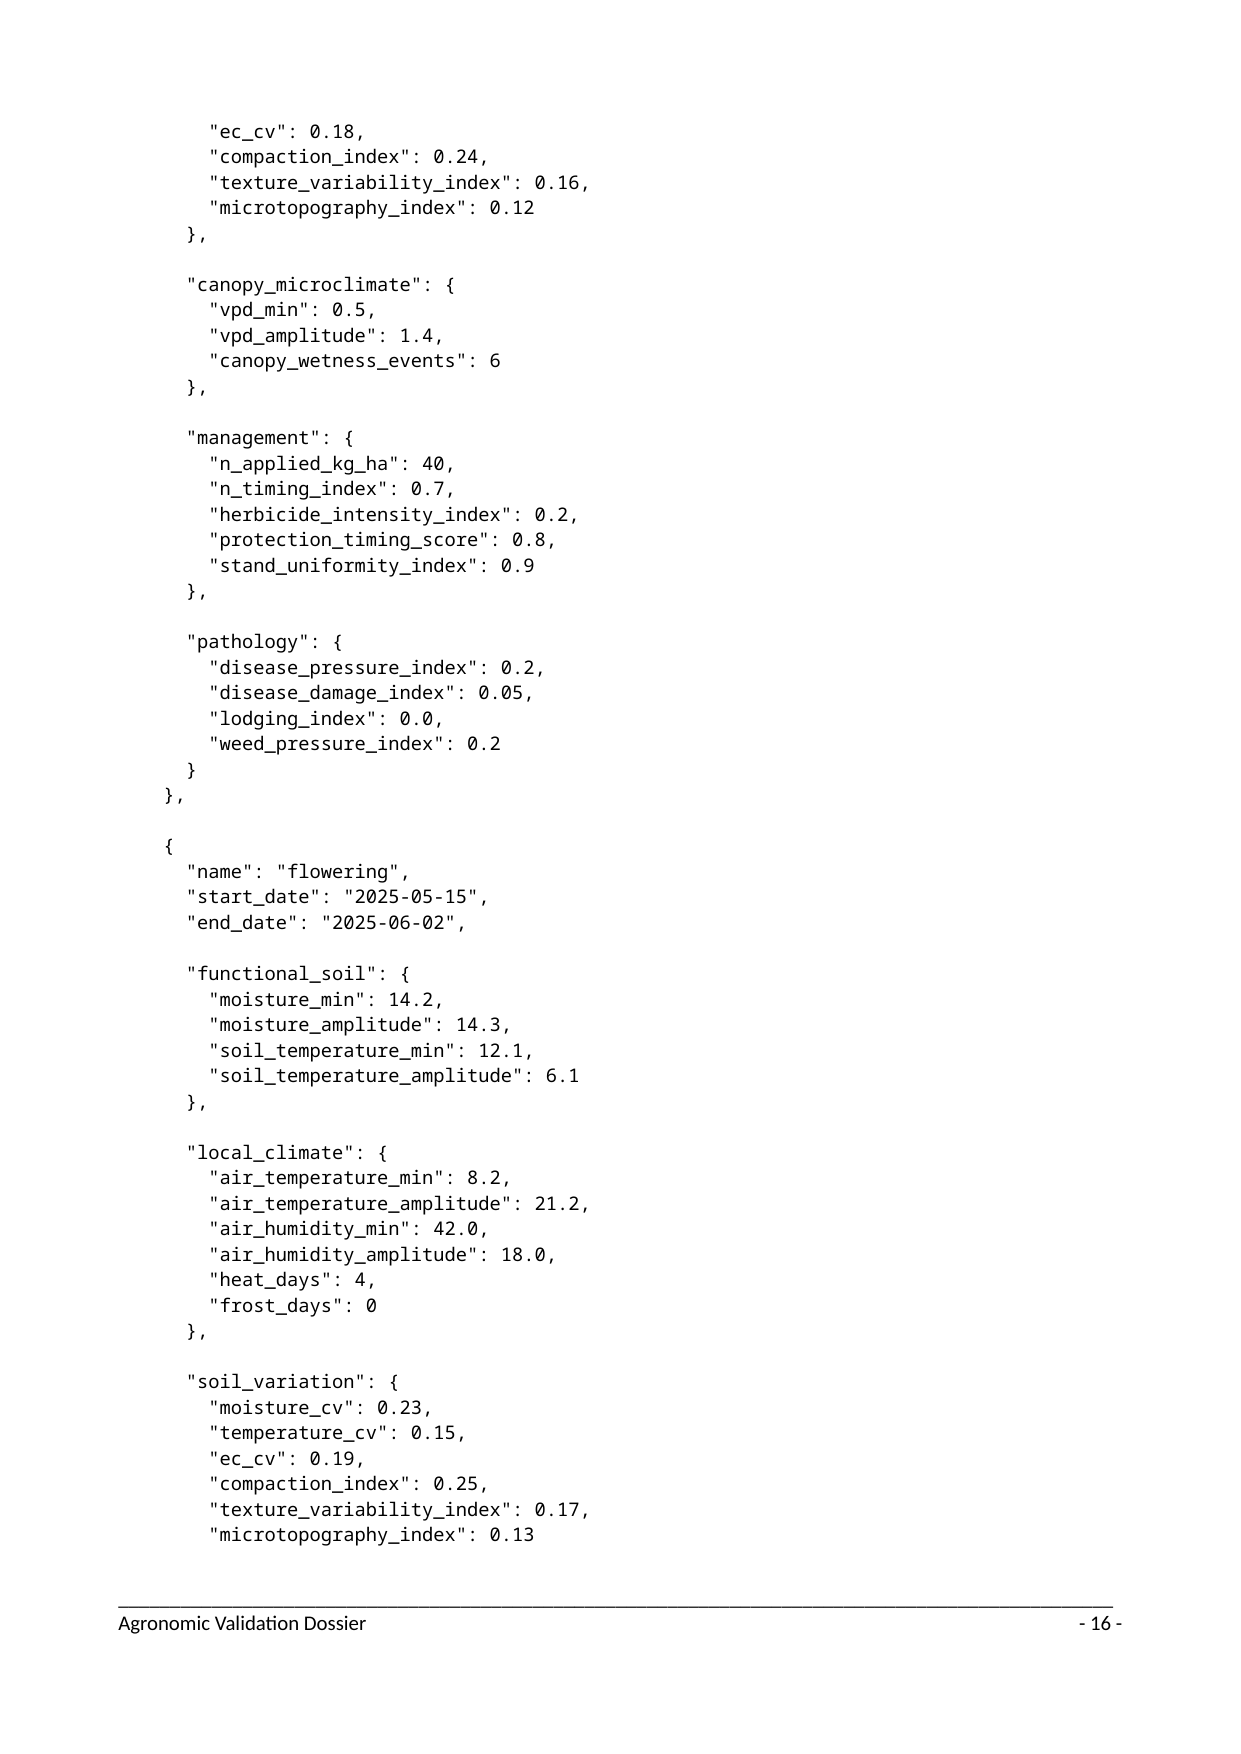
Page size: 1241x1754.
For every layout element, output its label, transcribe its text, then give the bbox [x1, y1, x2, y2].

text "vpd_min": 0.5, [118, 297, 1122, 322]
text }, [118, 782, 1122, 807]
text "stand_uniformity_index": 0.9 [118, 552, 1122, 577]
text "temperature_cv": 0.15, [118, 1420, 1122, 1445]
text "microtopography_index": 0.12 [118, 195, 1122, 220]
text "start_date": "2025-05-15", [118, 884, 1122, 909]
text "n_applied_kg_ha": 40, [118, 450, 1122, 475]
text "pathology": { [118, 628, 1122, 654]
text "protection_timing_score": 0.8, [118, 526, 1122, 552]
text "canopy_wetness_events": 6 [118, 348, 1122, 373]
text "air_temperature_amplitude": 21.2, [118, 1190, 1122, 1216]
text "lodging_index": 0.0, [118, 705, 1122, 731]
text { [118, 833, 1122, 858]
text "texture_variability_index": 0.16, [118, 169, 1122, 195]
text }, [118, 373, 1122, 399]
text "weed_pressure_index": 0.2 [118, 731, 1122, 756]
text "ec_cv": 0.18, [118, 118, 1122, 144]
text "soil_temperature_amplitude": 6.1 [118, 1062, 1122, 1088]
text "management": { [118, 424, 1122, 450]
text "ec_cv": 0.19, [118, 1445, 1122, 1471]
text "herbicide_intensity_index": 0.2, [118, 501, 1122, 526]
text "soil_temperature_min": 12.1, [118, 1037, 1122, 1062]
text "microtopography_index": 0.13 [118, 1522, 1122, 1547]
text "moisture_min": 14.2, [118, 986, 1122, 1011]
text "disease_pressure_index": 0.2, [118, 654, 1122, 679]
text "moisture_amplitude": 14.3, [118, 1011, 1122, 1037]
text "texture_variability_index": 0.17, [118, 1496, 1122, 1522]
text "heat_days": 4, [118, 1267, 1122, 1292]
text "compaction_index": 0.25, [118, 1471, 1122, 1496]
text "local_climate": { [118, 1139, 1122, 1164]
text "name": "flowering", [118, 858, 1122, 884]
text "air_temperature_min": 8.2, [118, 1164, 1122, 1190]
text "canopy_microclimate": { [118, 271, 1122, 297]
text "moisture_cv": 0.23, [118, 1394, 1122, 1420]
text "end_date": "2025-06-02", [118, 909, 1122, 935]
text }, [118, 220, 1122, 246]
text "functional_soil": { [118, 960, 1122, 986]
text } [118, 756, 1122, 782]
text "air_humidity_amplitude": 18.0, [118, 1241, 1122, 1267]
text }, [118, 577, 1122, 603]
text "frost_days": 0 [118, 1292, 1122, 1318]
text "vpd_amplitude": 1.4, [118, 322, 1122, 348]
text "n_timing_index": 0.7, [118, 475, 1122, 501]
text }, [118, 1318, 1122, 1343]
text "compaction_index": 0.24, [118, 144, 1122, 169]
text }, [118, 1088, 1122, 1113]
text "soil_variation": { [118, 1369, 1122, 1394]
text "air_humidity_min": 42.0, [118, 1216, 1122, 1241]
text "disease_damage_index": 0.05, [118, 679, 1122, 705]
